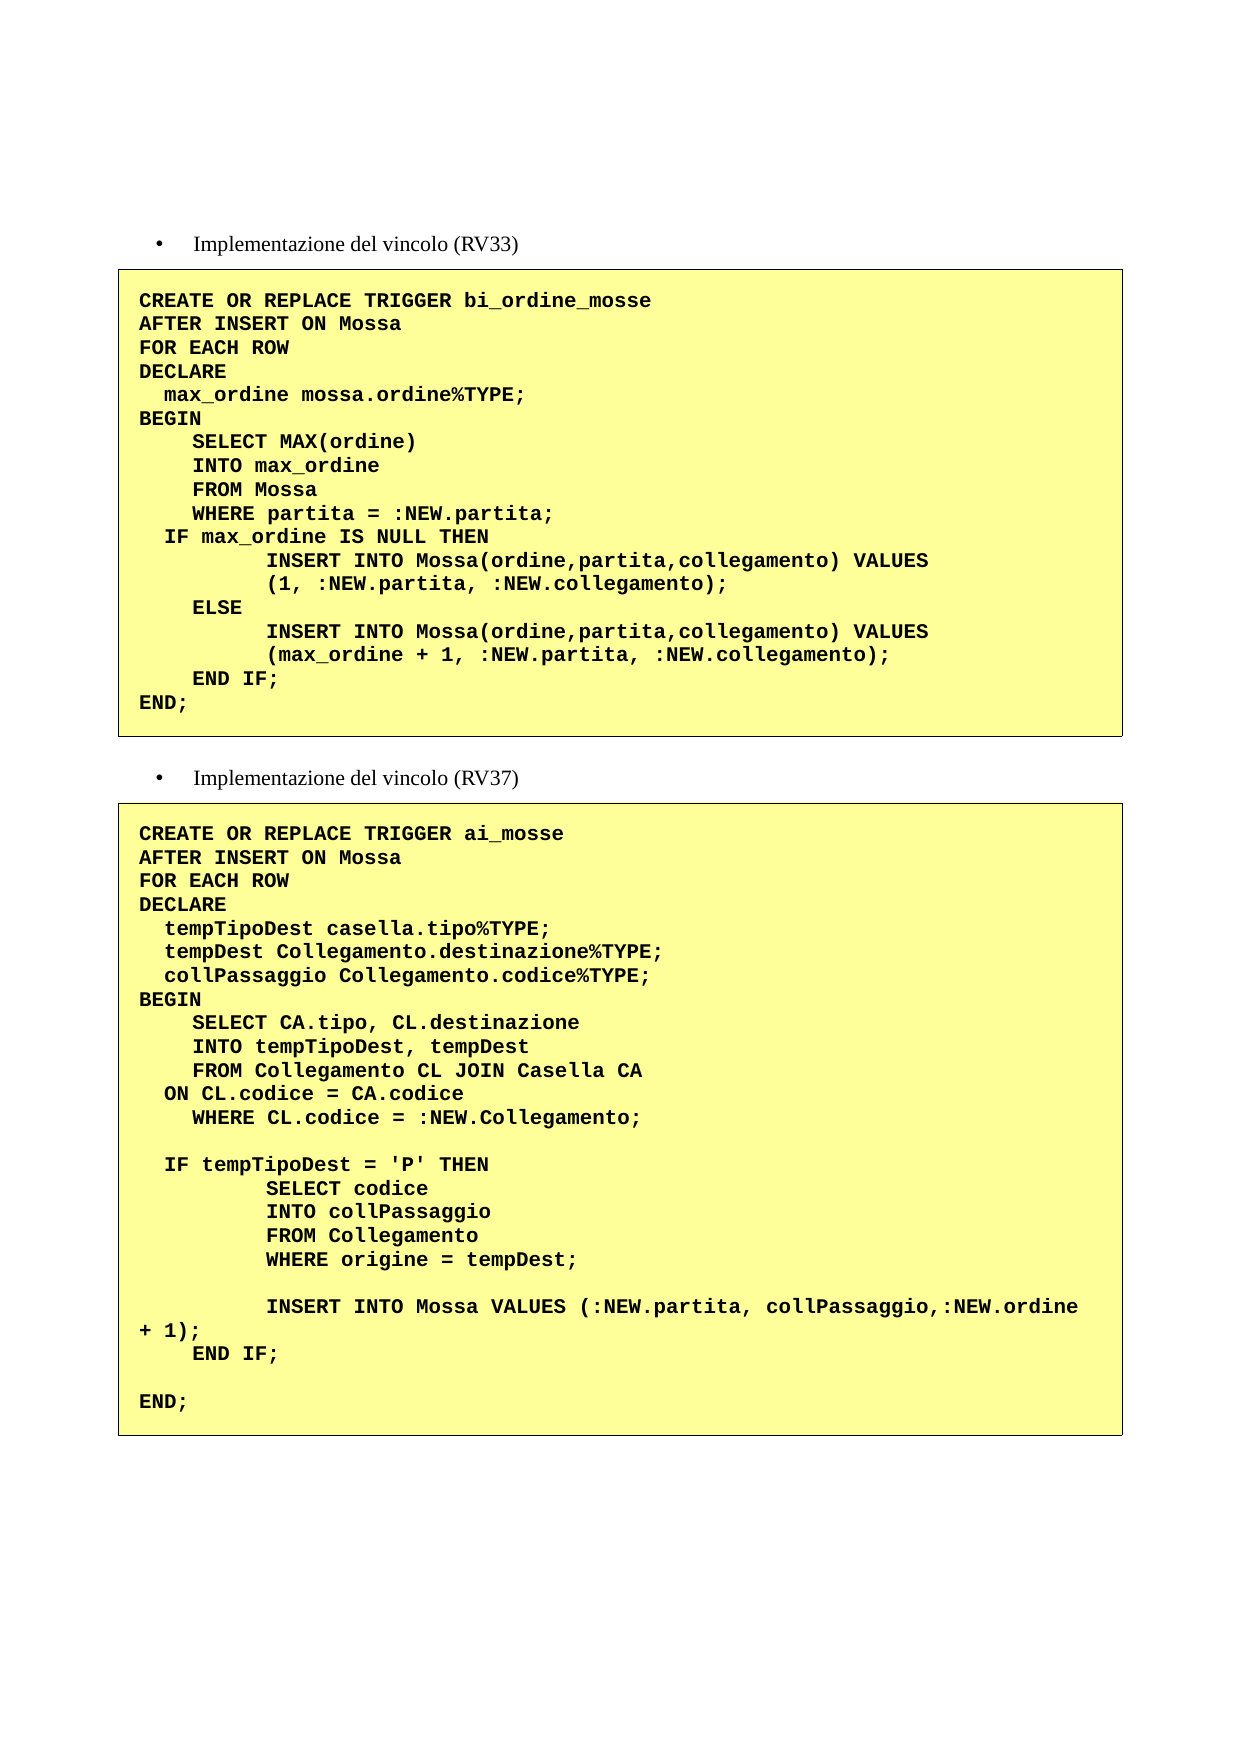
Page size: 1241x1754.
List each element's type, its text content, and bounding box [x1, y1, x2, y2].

text CREATE OR REPLACE TRIGGER ai_mosse AFTER INSERT ON Mossa FOR EACH ROW DECLARE tempTipoDest casella.tipo%TYPE; tempDest Collegamento.destinazione%TYPE; collPassaggio Collegamento.codice%TYPE; BEGIN SELECT CA.tipo, CL.destinazione INTO tempTipoDest, tempDest FROM Collegamento CL JOIN Casella CA ON CL.codice = CA.codice WHERE CL.codice = :NEW.Collegamento; IF tempTipoDest = 'P' THEN SELECT codice INTO collPassaggio FROM Collegamento WHERE origine = tempDest; INSERT INTO Mossa VALUES (:NEW.partita, collPassaggio,:NEW.ordine + 1); END IF; END; [119, 804, 1122, 1435]
list Implementazione del vincolo (RV37) [156, 765, 1122, 790]
text CREATE OR REPLACE TRIGGER bi_ordine_mosse AFTER INSERT ON Mossa FOR EACH ROW DECLARE max_ordine mossa.ordine%TYPE; BEGIN SELECT MAX(ordine) INTO max_ordine FROM Mossa WHERE partita = :NEW.partita; IF max_ordine IS NULL THEN INSERT INTO Mossa(ordine,partita,collegamento) VALUES (1, :NEW.partita, :NEW.collegamento); ELSE INSERT INTO Mossa(ordine,partita,collegamento) VALUES (max_ordine + 1, :NEW.partita, :NEW.collegamento); END IF; END; [119, 270, 1122, 736]
list Implementazione del vincolo (RV33) [156, 231, 1122, 256]
